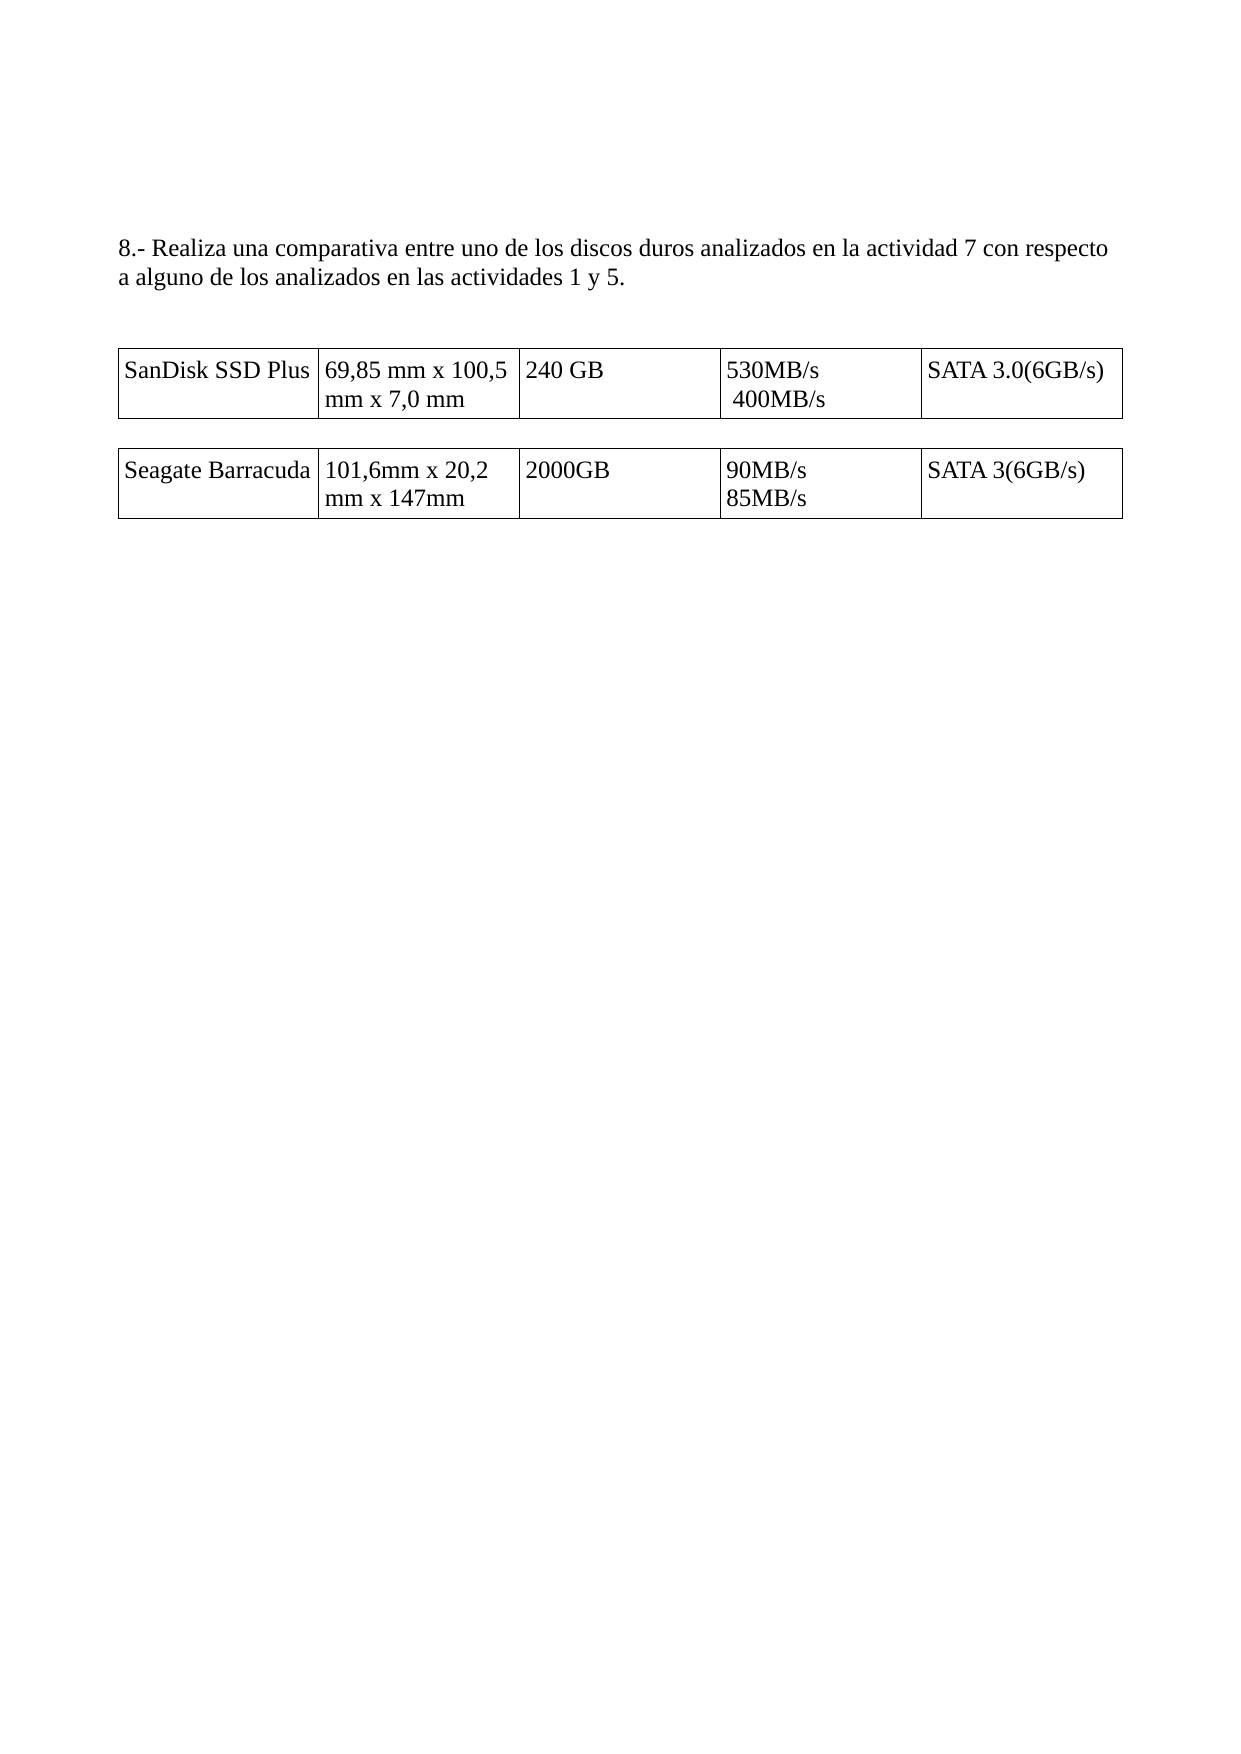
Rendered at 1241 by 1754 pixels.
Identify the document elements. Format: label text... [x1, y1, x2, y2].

table_header 240 GB [520, 349, 720, 418]
text 8.- Realiza una comparativa entre uno de los discos duros analizados en la actividad 7 con respecto a alguno de los analizados en las actividades 1 y 5. [118, 233, 1122, 291]
table_header 69,85 mm x 100,5 mm x 7,0 mm [319, 349, 519, 418]
table_header 530MB/s 400MB/s [721, 349, 921, 418]
table_header SATA 3(6GB/s) [922, 449, 1122, 518]
table_header 2000GB [520, 449, 720, 518]
table_header Seagate Barracuda [119, 449, 318, 518]
table_header 101,6mm x 20,2 mm x 147mm [319, 449, 519, 518]
table_header SATA 3.0(6GB/s) [922, 349, 1122, 418]
table_header SanDisk SSD Plus [119, 349, 318, 418]
table_header 90MB/s 85MB/s [721, 449, 921, 518]
